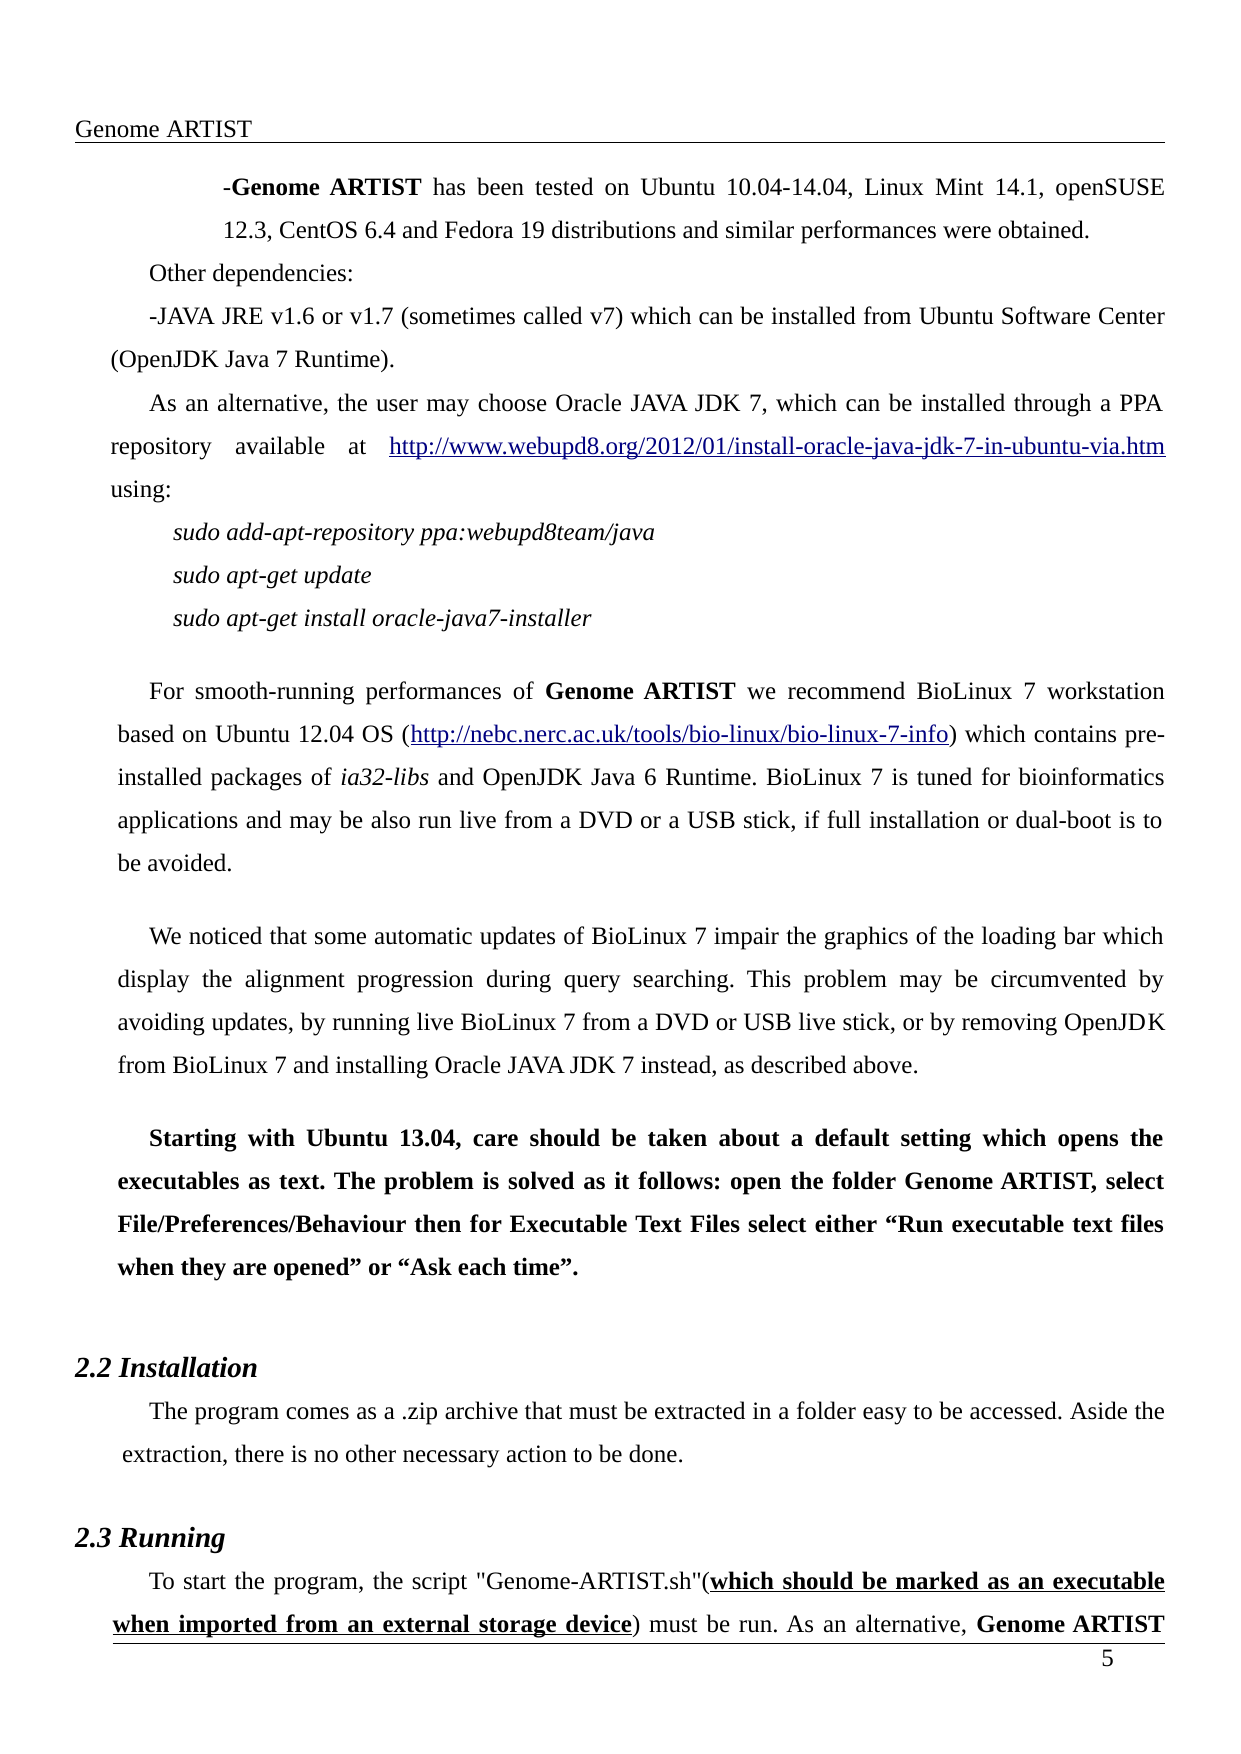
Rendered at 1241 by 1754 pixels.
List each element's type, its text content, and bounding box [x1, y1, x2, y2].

text To start the program, the script "Genome-ARTIST.sh"(which should be marked as an executable when imported from an external storage device) must be run. As an alternative, Genome ARTIST [112, 1566, 1165, 1638]
text Starting with Ubuntu 13.04, care should be taken about a default setting which opens the executables as text. The problem is solved as it follows: open the folder Genome ARTIST, select File/Preferences/Behaviour then for Executable Text Files select either “Run executable text files when they are opened” or “Ask each time”. [117, 1123, 1165, 1281]
text For smooth-running performances of Genome ARTIST we recommend BioLinux 7 workstation based on Ubuntu 12.04 OS (http://nebc.nerc.ac.uk/tools/bio-linux/bio-linux-7-info) which contains pre-installed packages of ia32-libs and OpenJDK Java 6 Runtime. BioLinux 7 is tuned for bioinformatics applications and may be also run live from a DVD or a USB stick, if full installation or dual-boot is to be avoided. [117, 676, 1165, 877]
subtitle 2.3 Running [75, 1520, 1165, 1553]
text The program comes as a .zip archive that must be extracted in a folder easy to be accessed. Aside the extraction, there is no other necessary action to be done. [122, 1396, 1165, 1468]
text -JAVA JRE v1.6 or v1.7 (sometimes called v7) which can be installed from Ubuntu Software Center (OpenJDK Java 7 Runtime). [110, 301, 1165, 373]
text sudo add-apt-repository ppa:webupd8team/java [110, 517, 1165, 546]
text -Genome ARTIST has been tested on Ubuntu 10.04-14.04, Linux Mint 14.1, openSUSE 12.3, CentOS 6.4 and Fedora 19 distributions and similar performances were obtained. [223, 172, 1165, 244]
text Other dependencies: [75, 258, 1165, 287]
subtitle 2.2 Installation [75, 1350, 1165, 1383]
text sudo apt-get install oracle-java7-installer [110, 603, 1165, 632]
text We noticed that some automatic updates of BioLinux 7 impair the graphics of the loading bar which display the alignment progression during query searching. This problem may be circumvented by avoiding updates, by running live BioLinux 7 from a DVD or USB live stick, or by removing OpenJDK from BioLinux 7 and installing Oracle JAVA JDK 7 instead, as described above. [117, 921, 1165, 1079]
text sudo apt-get update [110, 560, 1165, 589]
text As an alternative, the user may choose Oracle JAVA JDK 7, which can be installed through a PPA repository available at http://www.webupd8.org/2012/01/install-oracle-java-jdk-7-in-ubuntu-via.htm using: [110, 388, 1165, 503]
